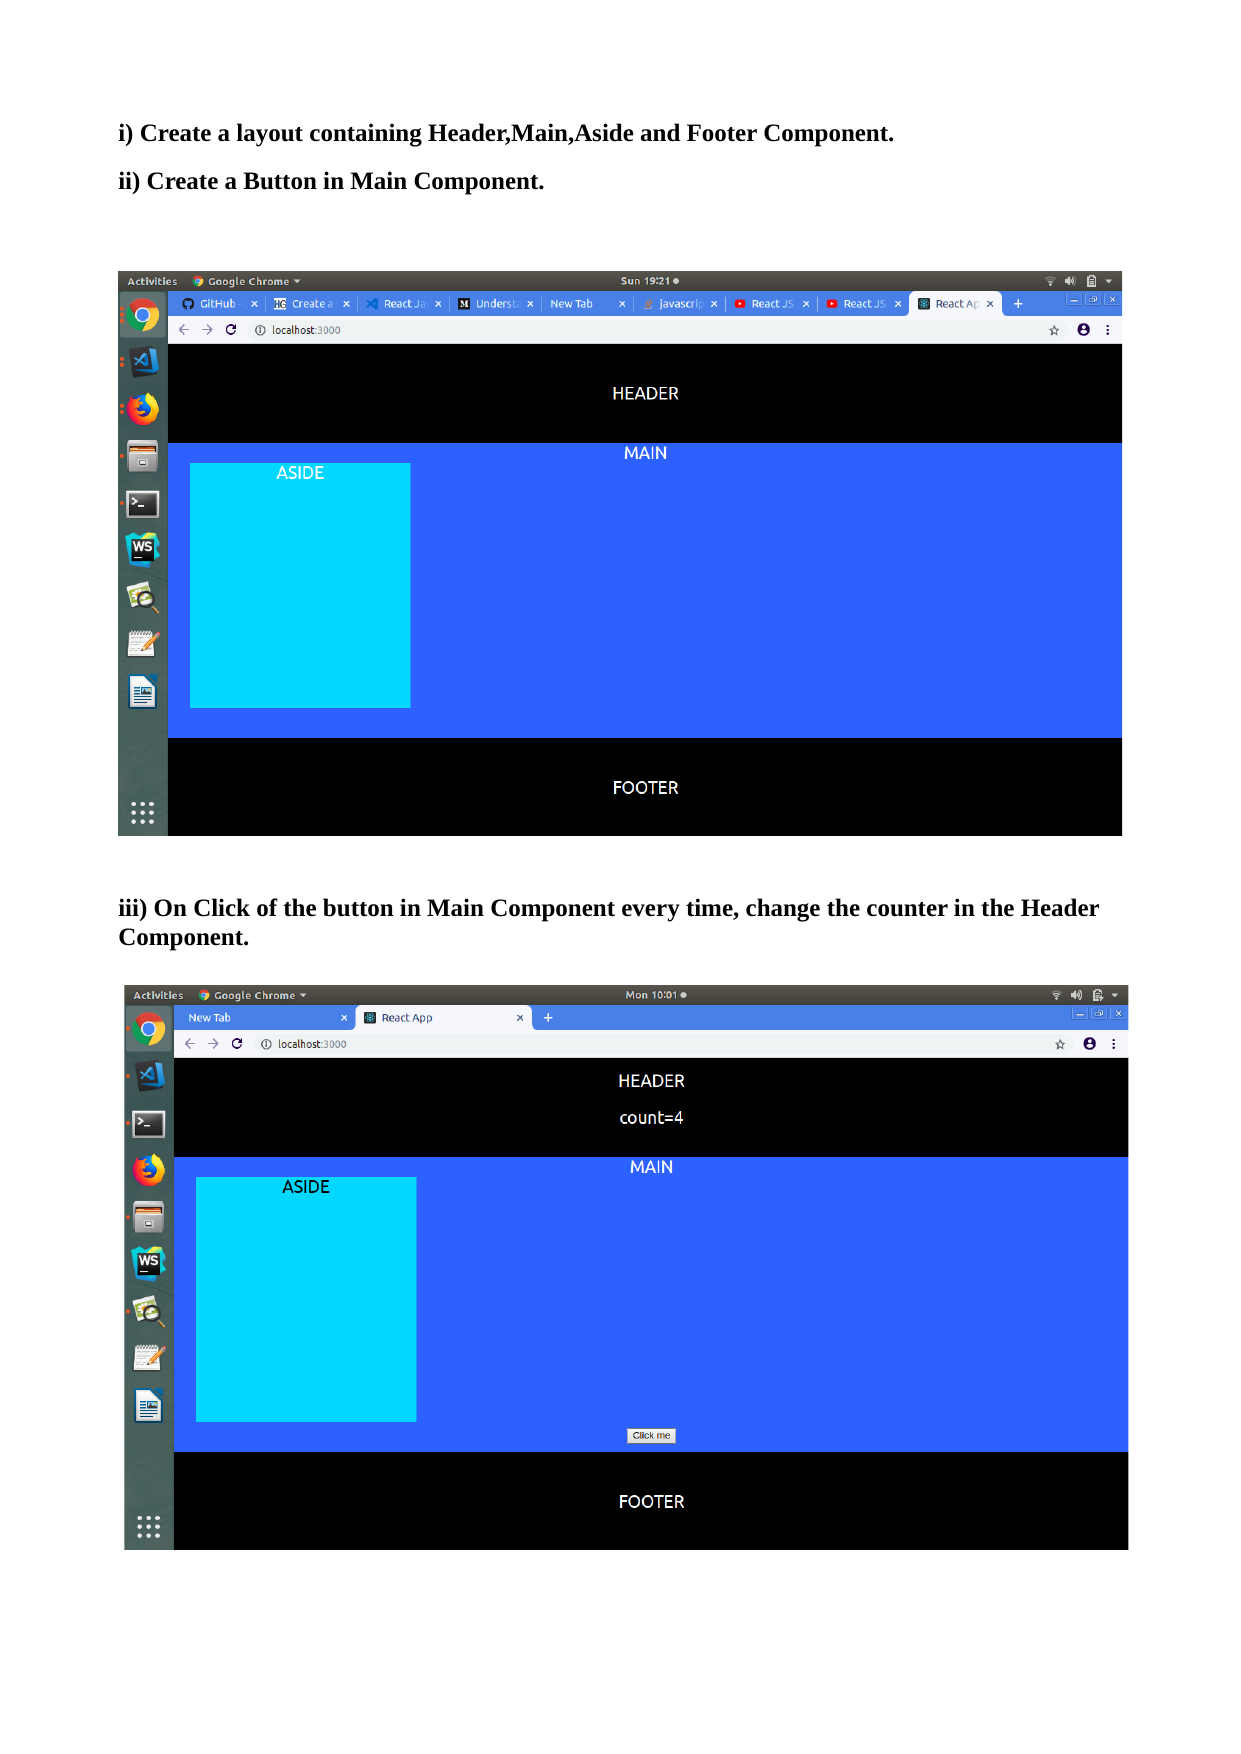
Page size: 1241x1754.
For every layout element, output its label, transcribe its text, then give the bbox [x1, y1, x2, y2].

text ii) Create a Button in Main Component. [118, 166, 1122, 194]
picture [124, 985, 1129, 1550]
text i) Create a layout containing Header,Main,Aside and Footer Component. [118, 118, 1122, 147]
picture [118, 271, 1123, 836]
text iii) On Click of the button in Main Component every time, change the counter in the Header Component. [118, 893, 1122, 951]
